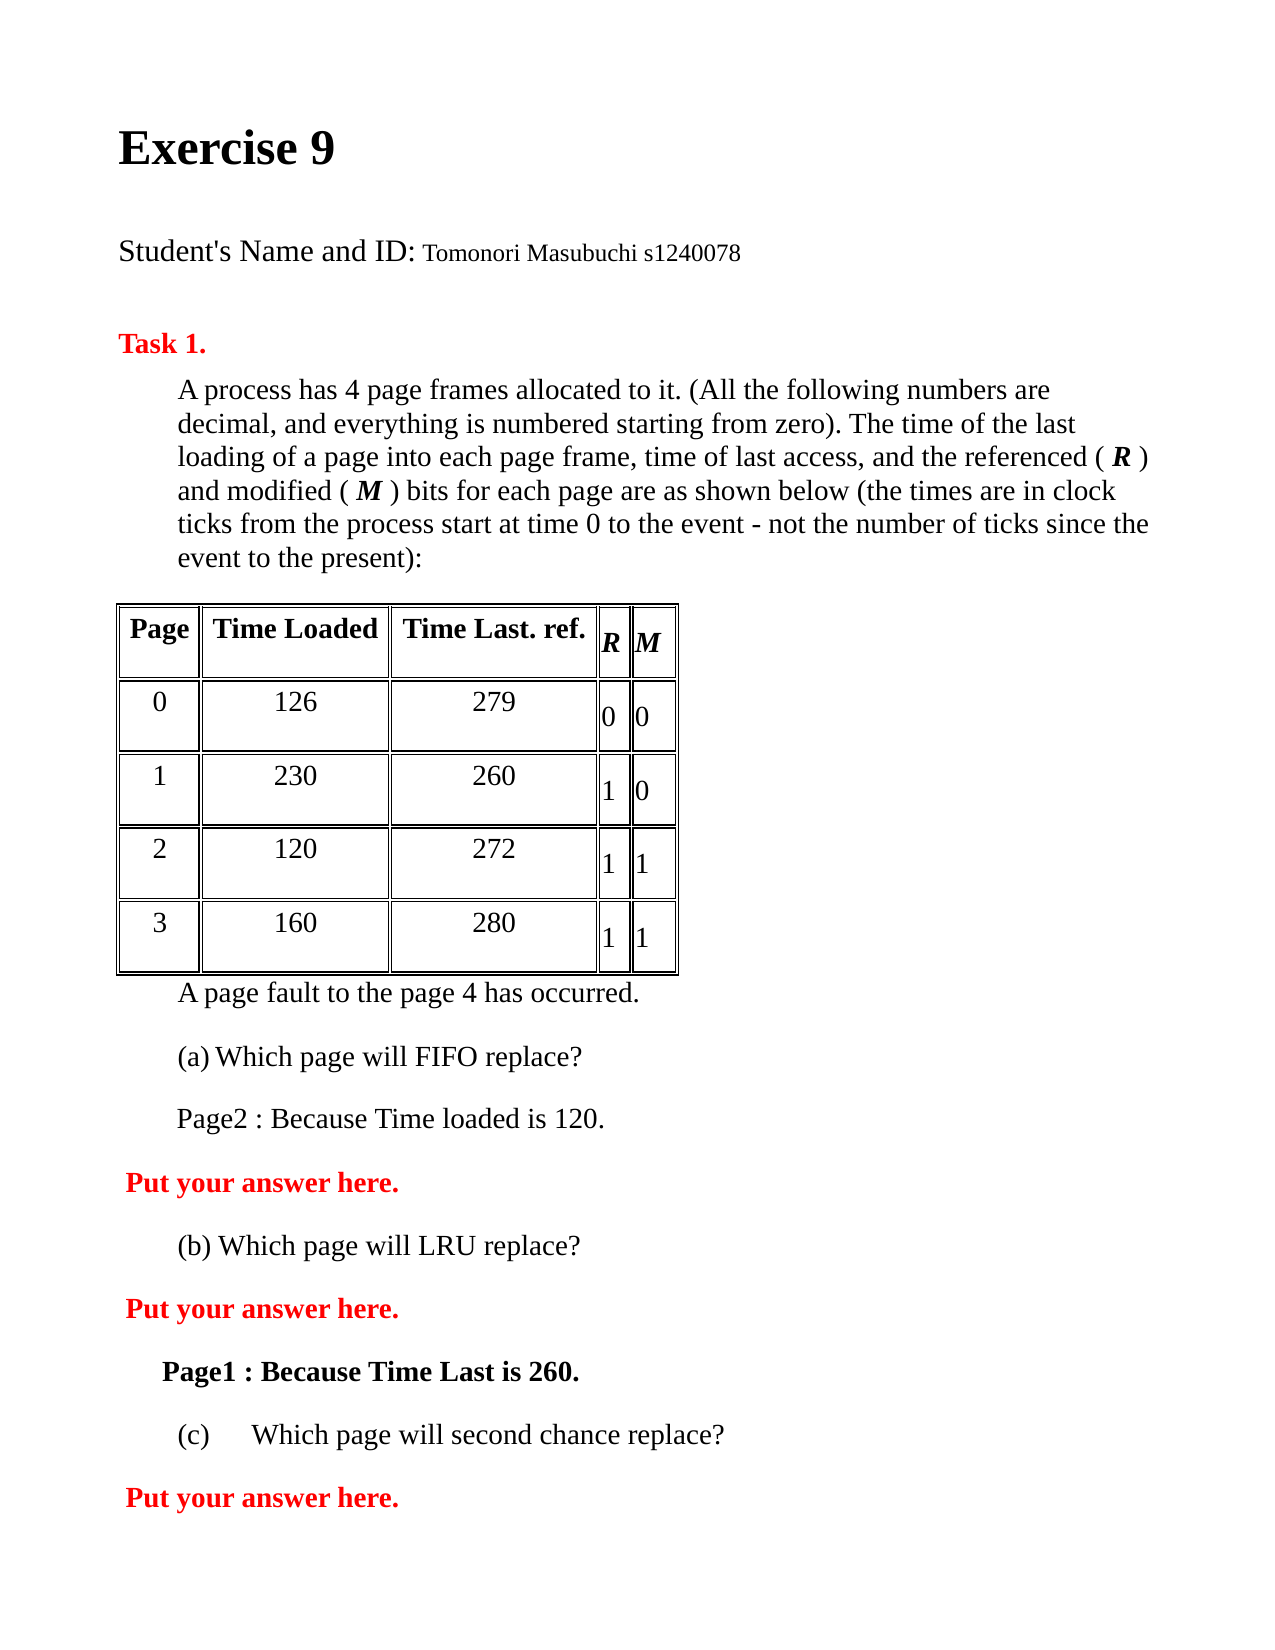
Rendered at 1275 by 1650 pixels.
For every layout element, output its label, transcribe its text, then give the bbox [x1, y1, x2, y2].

text Exercise 9 [118, 118, 1157, 176]
text Page2 : Because Time loaded is 120. [118, 1102, 1157, 1135]
text A process has 4 page frames allocated to it. (All the following numbers are decimal, and everything is numbered starting from zero). The time of the last loading of a page into each page frame, time of last access, and the referenced ( R ) and modified ( M ) bits for each page are as shown below (the times are in clock ticks from the process start at time 0 to the event - not the number of ticks since the event to the present): [177, 372, 1157, 574]
text Student's Name and ID: Tomonori Masubuchi s1240078 [118, 232, 1157, 268]
table_cell 126 [203, 682, 388, 750]
table_cell 1 [120, 755, 198, 824]
text Task 1. [118, 326, 1157, 360]
table_header Page [120, 608, 198, 677]
table_cell 1 [634, 829, 675, 897]
table_cell 1 [634, 902, 675, 971]
table_cell 0 [634, 755, 675, 824]
list Which page will second chance replace? [177, 1417, 1157, 1450]
table_cell 272 [392, 829, 596, 897]
text Page1 : Because Time Last is 260. [118, 1354, 1157, 1387]
text (b) Which page will LRU replace? [177, 1228, 1157, 1261]
text Put your answer here. [118, 1165, 1157, 1198]
table_cell 2 [120, 829, 198, 897]
text Put your answer here. [118, 1480, 1157, 1513]
table_cell 3 [120, 902, 198, 971]
table_header M [634, 608, 675, 677]
table_cell 260 [392, 755, 596, 824]
table_cell 280 [392, 902, 596, 971]
table_cell 120 [203, 829, 388, 897]
table_cell 230 [203, 755, 388, 824]
table_header Time Loaded [203, 608, 388, 677]
table_cell 0 [634, 682, 675, 750]
table_cell 1 [600, 902, 629, 971]
text Put your answer here. [118, 1291, 1157, 1324]
text A page fault to the page 4 has occurred. [177, 976, 1157, 1009]
table_cell 1 [600, 755, 629, 824]
table_cell 279 [392, 682, 596, 750]
table_cell 160 [203, 902, 388, 971]
table_header Time Last. ref. [392, 608, 596, 677]
table_header R [600, 608, 629, 677]
table_cell 1 [600, 829, 629, 897]
list Which page will FIFO replace? [177, 1039, 1157, 1072]
table_cell 0 [120, 682, 198, 750]
table_cell 0 [600, 682, 629, 750]
